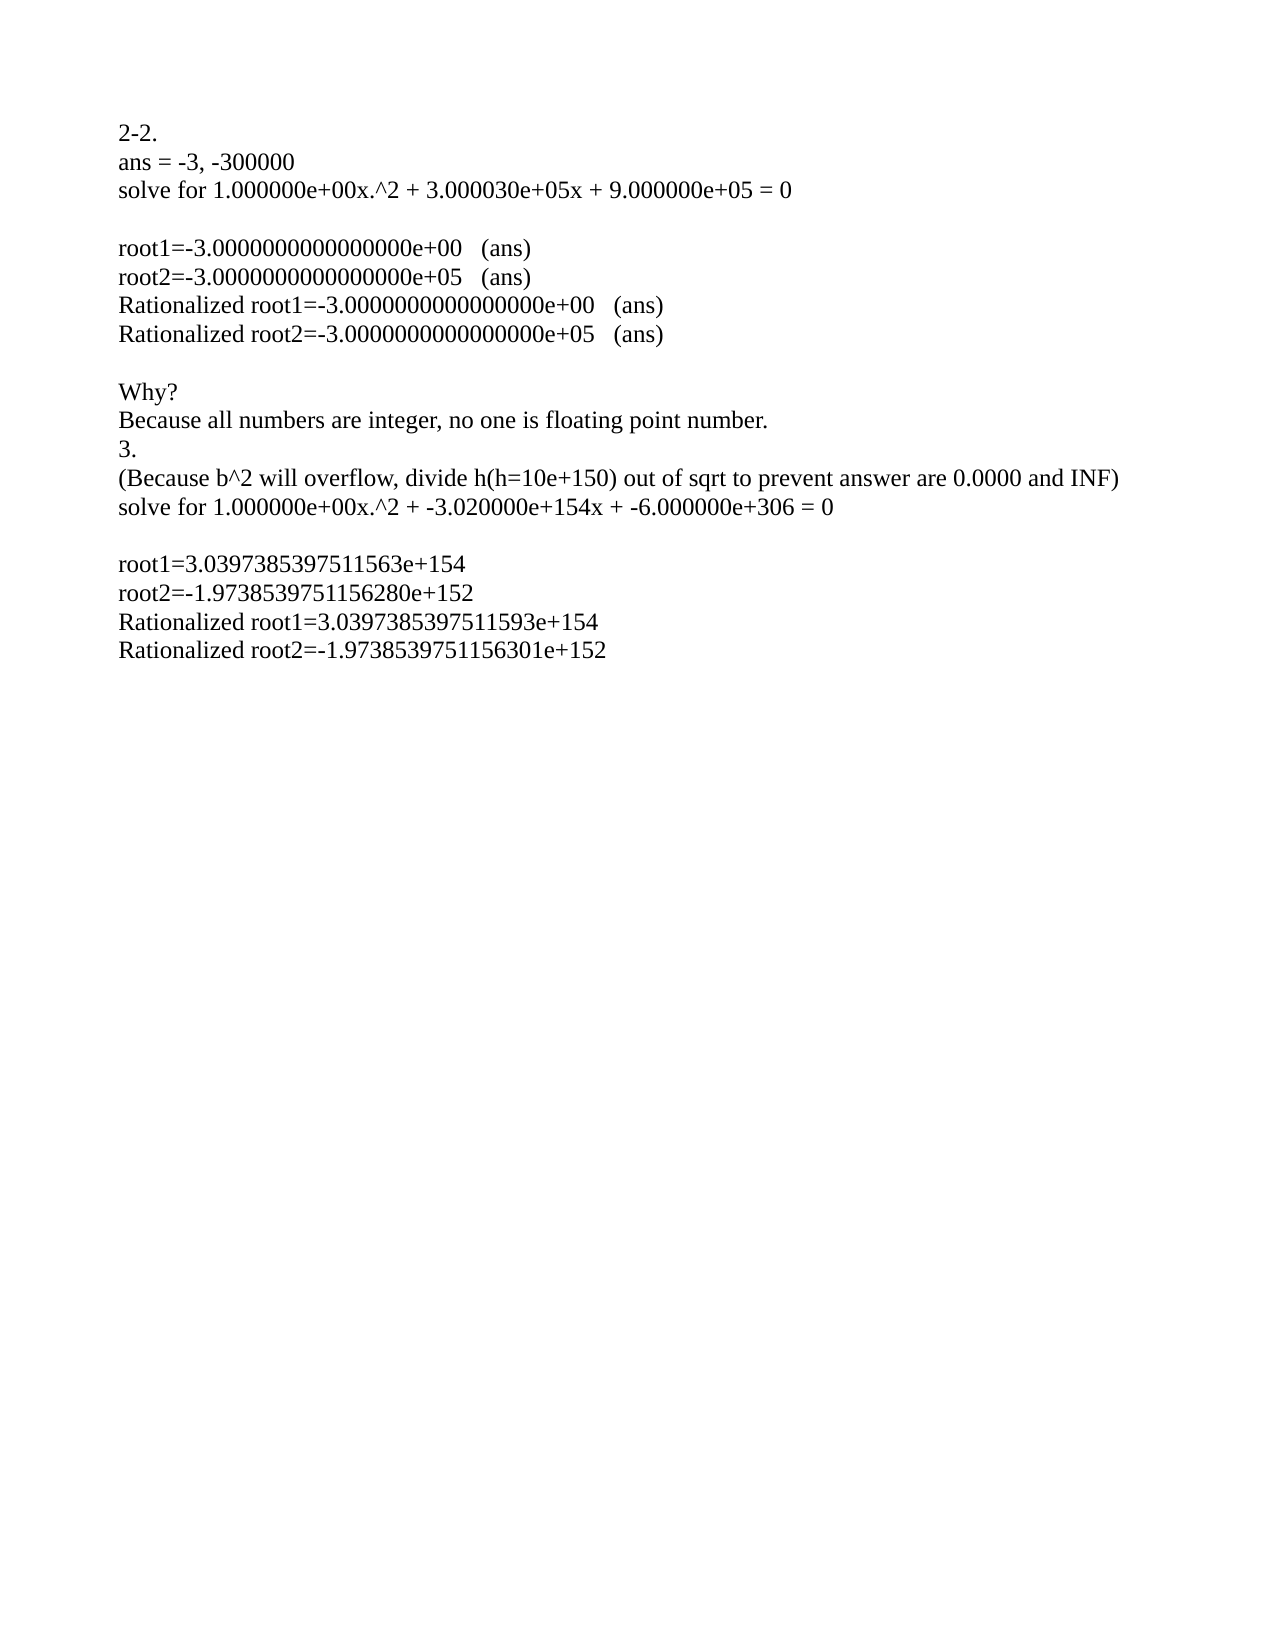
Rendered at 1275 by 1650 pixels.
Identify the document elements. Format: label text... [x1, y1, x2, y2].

text root1=-3.0000000000000000e+00 (ans) [118, 233, 1157, 262]
text solve for 1.000000e+00x.^2 + 3.000030e+05x + 9.000000e+05 = 0 [118, 176, 1157, 204]
text ans = -3, -300000 [118, 147, 1157, 176]
text root2=-1.9738539751156280e+152 [118, 578, 1157, 607]
text (Because b^2 will overflow, divide h(h=10e+150) out of sqrt to prevent answer are 0.0000 and INF) [118, 463, 1157, 492]
text Why? [118, 377, 1157, 406]
text root1=3.0397385397511563e+154 [118, 549, 1157, 578]
text Rationalized root1=-3.0000000000000000e+00 (ans) [118, 291, 1157, 319]
text Rationalized root1=3.0397385397511593e+154 [118, 607, 1157, 636]
text Because all numbers are integer, no one is floating point number. [118, 406, 1157, 434]
text root2=-3.0000000000000000e+05 (ans) [118, 262, 1157, 291]
text solve for 1.000000e+00x.^2 + -3.020000e+154x + -6.000000e+306 = 0 [118, 492, 1157, 521]
text 2-2. [118, 118, 1157, 147]
text Rationalized root2=-1.9738539751156301e+152 [118, 636, 1157, 664]
text 3. [118, 434, 1157, 463]
text Rationalized root2=-3.0000000000000000e+05 (ans) [118, 319, 1157, 348]
